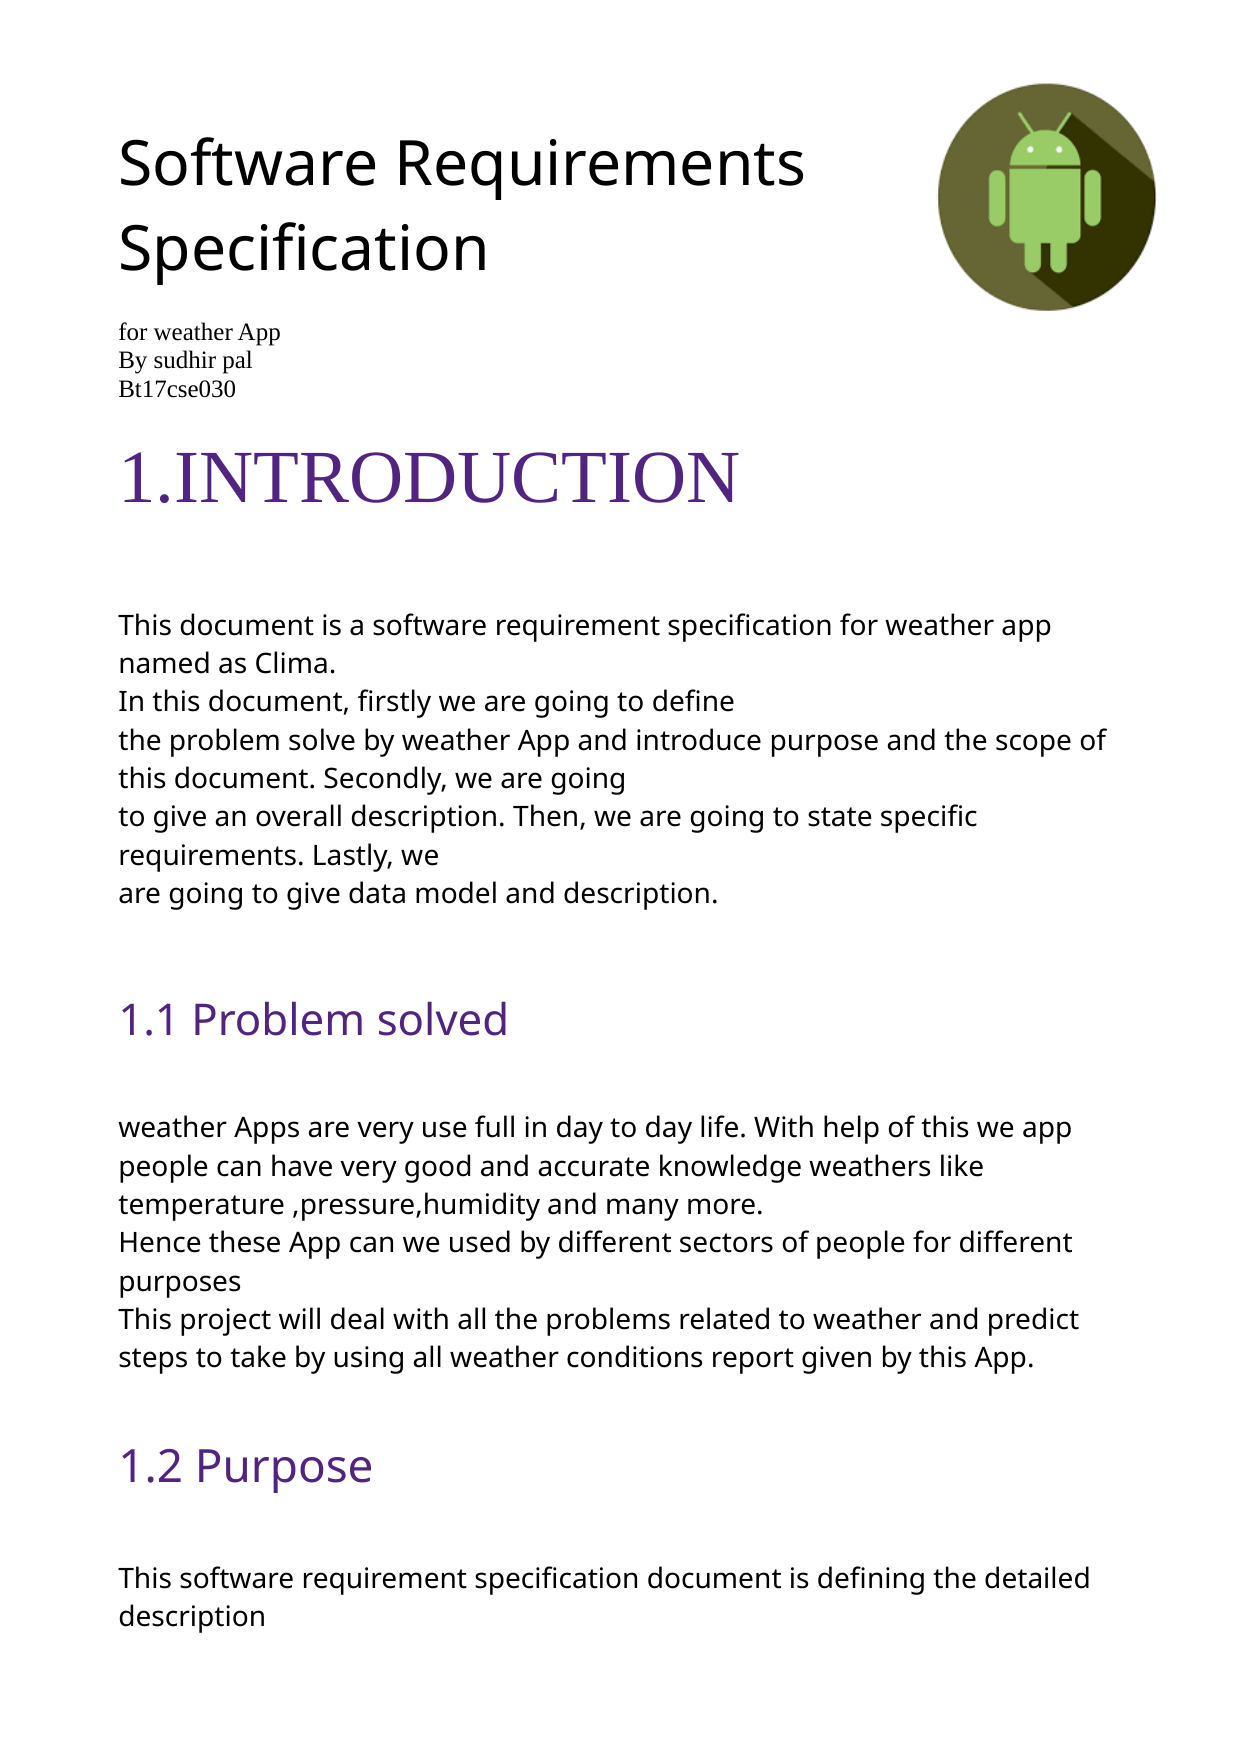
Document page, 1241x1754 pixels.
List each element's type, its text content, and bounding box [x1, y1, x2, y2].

text 1.INTRODUCTION [118, 432, 1122, 519]
text This project will deal with all the problems related to weather and predict steps to take by using all weather conditions report given by this App. [118, 1299, 1122, 1376]
text temperature ,pressure,humidity and many more. [118, 1184, 1122, 1222]
text to give an overall description. Then, we are going to state specific requirements. Lastly, we [118, 797, 1122, 873]
text the problem solve by weather App and introduce purpose and the scope of this document. Secondly, we are going [118, 720, 1122, 797]
text named as Clima. [118, 643, 1122, 682]
text In this document, firstly we are going to define [118, 682, 1122, 720]
picture [866, 70, 1228, 322]
text weather Apps are very use full in day to day life. With help of this we app people can have very good and accurate knowledge weathers like [118, 1107, 1122, 1184]
text 1.2 Purpose [118, 1433, 1122, 1496]
text This document is a software requirement specification for weather app [118, 605, 1122, 643]
text Hence these App can we used by different sectors of people for different purposes [118, 1222, 1122, 1299]
text 1.1 Problem solved [118, 988, 1122, 1048]
text This software requirement specification document is defining the detailed description [118, 1558, 1122, 1635]
text are going to give data model and description. [118, 873, 1122, 912]
